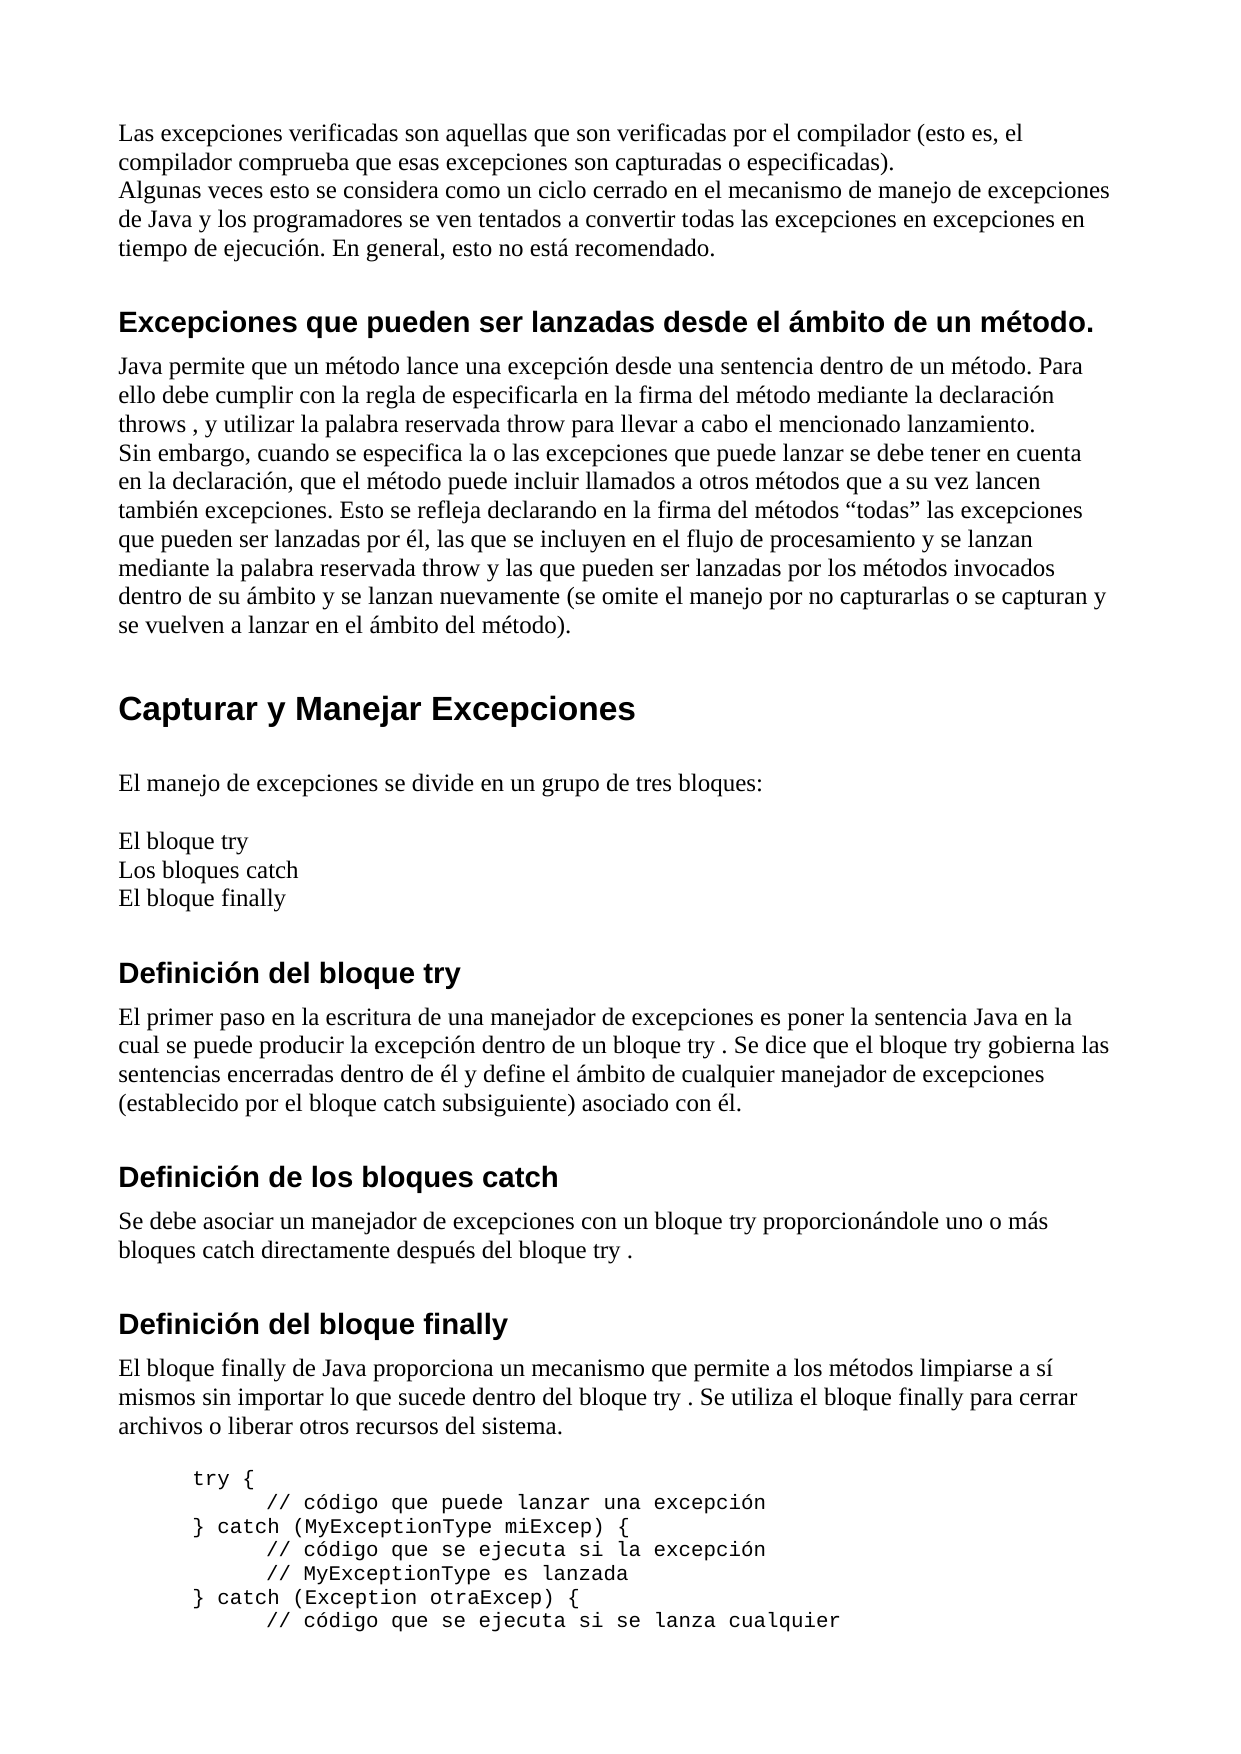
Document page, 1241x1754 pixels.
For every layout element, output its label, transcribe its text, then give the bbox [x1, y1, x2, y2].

text } catch (Exception otraExcep) { [118, 1587, 1122, 1610]
text Algunas veces esto se considera como un ciclo cerrado en el mecanismo de manejo de excepciones de Java y los programadores se ven tentados a convertir todas las excepciones en excepciones en tiempo de ejecución. En general, esto no está recomendado. [118, 176, 1122, 262]
text try { [118, 1468, 1122, 1492]
subtitle Definición del bloque try [118, 956, 1122, 989]
text throws , y utilizar la palabra reservada throw para llevar a cabo el mencionado lanzamiento. [118, 409, 1122, 438]
text // código que se ejecuta si se lanza cualquier [118, 1610, 1122, 1634]
text El bloque finally de Java proporciona un mecanismo que permite a los métodos limpiarse a sí [118, 1353, 1122, 1382]
text cual se puede producir la excepción dentro de un bloque try . Se dice que el bloque try gobierna las sentencias encerradas dentro de él y define el ámbito de cualquier manejador de excepciones [118, 1031, 1122, 1088]
text El bloque try [118, 826, 1122, 855]
text El manejo de excepciones se divide en un grupo de tres bloques: [118, 768, 1122, 797]
text que pueden ser lanzadas por él, las que se incluyen en el flujo de procesamiento y se lanzan mediante la palabra reservada throw y las que pueden ser lanzadas por los métodos invocados [118, 524, 1122, 581]
text dentro de su ámbito y se lanzan nuevamente (se omite el manejo por no capturarlas o se capturan y se vuelven a lanzar en el ámbito del método). [118, 581, 1122, 639]
text Los bloques catch [118, 855, 1122, 883]
text // código que se ejecuta si la excepción [118, 1539, 1122, 1563]
text El primer paso en la escritura de una manejador de excepciones es poner la sentencia Java en la [118, 1002, 1122, 1031]
subtitle Definición del bloque finally [118, 1307, 1122, 1341]
text mismos sin importar lo que sucede dentro del bloque try . Se utiliza el bloque finally para cerrar [118, 1382, 1122, 1411]
text } catch (MyExceptionType miExcep) { [118, 1516, 1122, 1539]
text // MyExceptionType es lanzada [118, 1563, 1122, 1587]
subtitle Definición de los bloques catch [118, 1160, 1122, 1194]
text Java permite que un método lance una excepción desde una sentencia dentro de un método. Para [118, 351, 1122, 380]
text archivos o liberar otros recursos del sistema. [118, 1411, 1122, 1440]
text El bloque finally [118, 883, 1122, 912]
text Se debe asociar un manejador de excepciones con un bloque try proporcionándole uno o más [118, 1206, 1122, 1235]
subtitle Excepciones que pueden ser lanzadas desde el ámbito de un método. [118, 305, 1122, 339]
text Sin embargo, cuando se especifica la o las excepciones que puede lanzar se debe tener en cuenta [118, 438, 1122, 466]
subtitle Capturar y Manejar Excepciones [118, 688, 1122, 727]
text // código que puede lanzar una excepción [118, 1492, 1122, 1516]
text Las excepciones verificadas son aquellas que son verificadas por el compilador (esto es, el compilador comprueba que esas excepciones son capturadas o especificadas). [118, 118, 1122, 176]
text bloques catch directamente después del bloque try . [118, 1235, 1122, 1264]
text ello debe cumplir con la regla de especificarla en la firma del método mediante la declaración [118, 380, 1122, 409]
text (establecido por el bloque catch subsiguiente) asociado con él. [118, 1088, 1122, 1117]
text en la declaración, que el método puede incluir llamados a otros métodos que a su vez lancen también excepciones. Esto se refleja declarando en la firma del métodos “todas” las excepciones [118, 466, 1122, 524]
